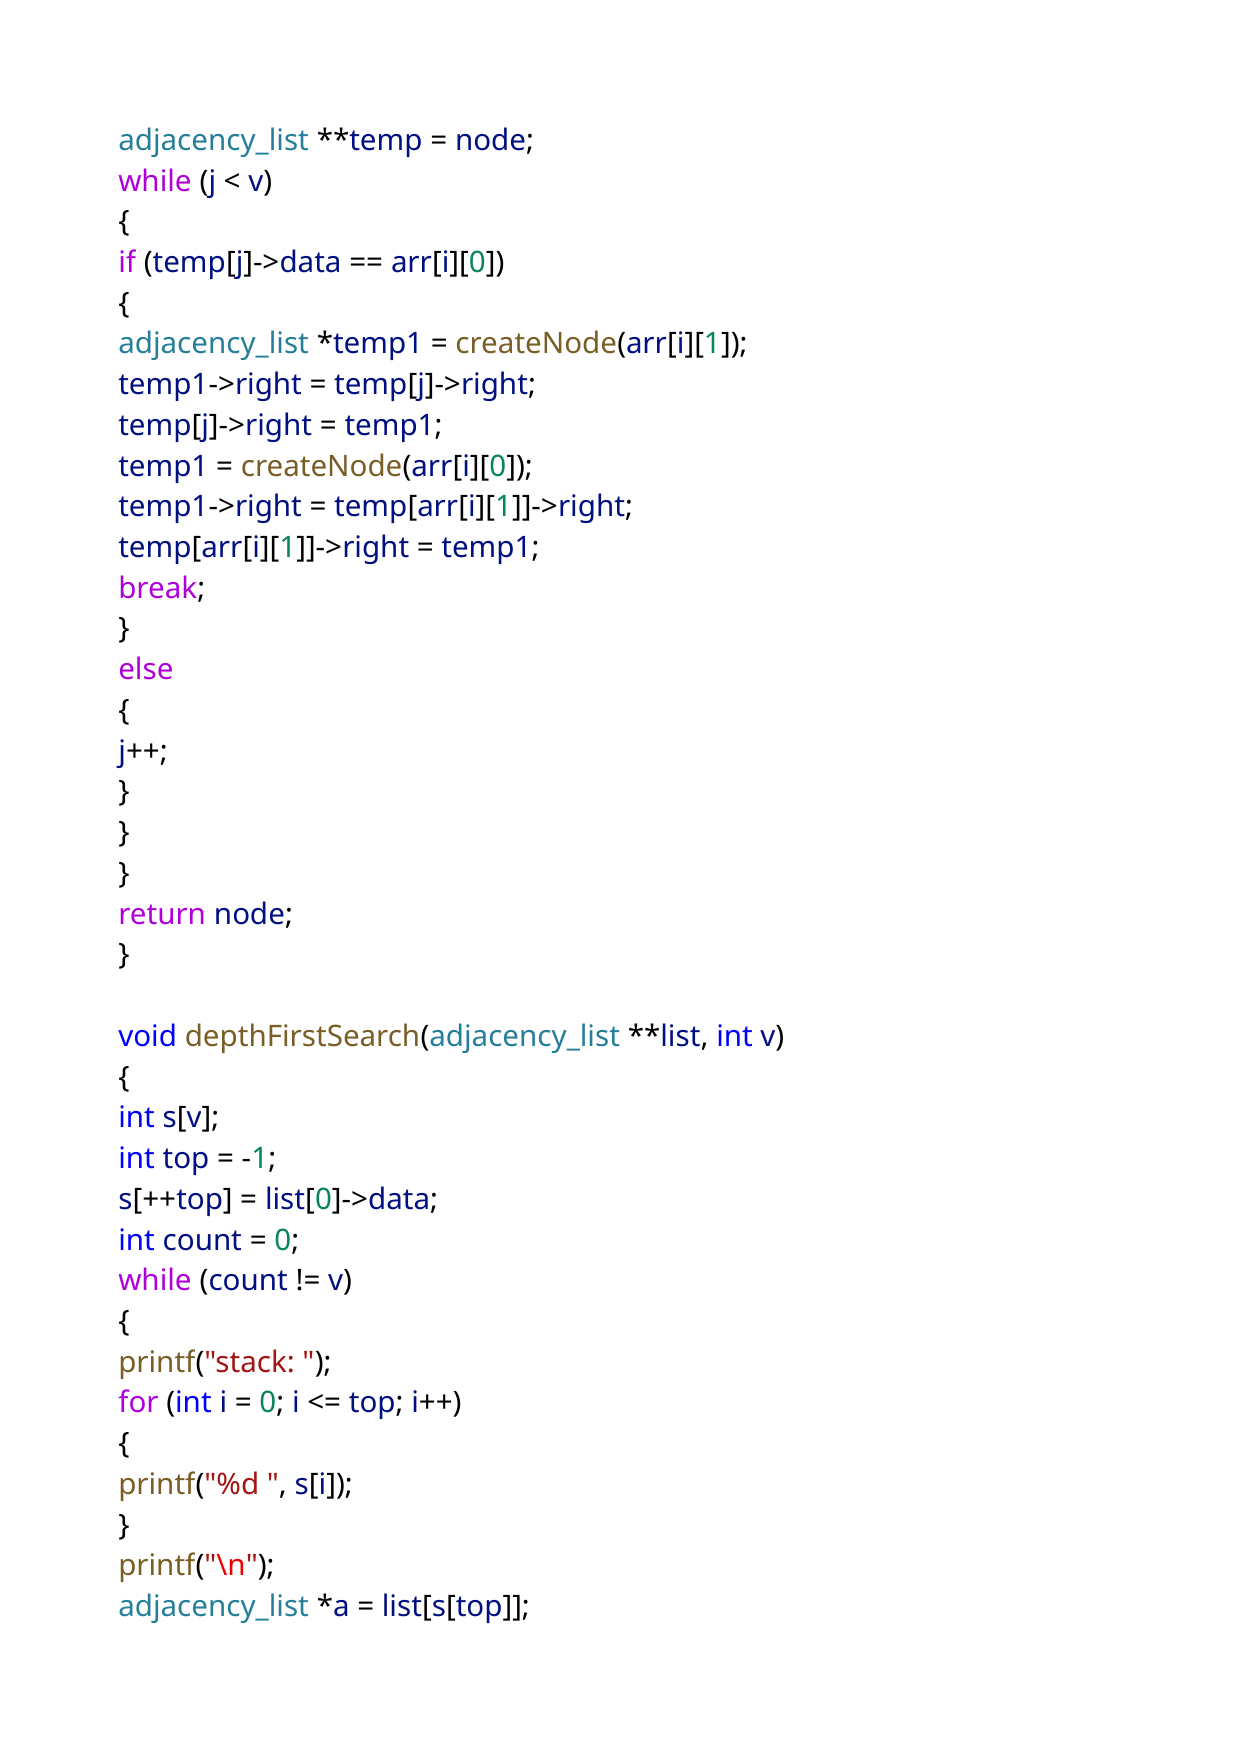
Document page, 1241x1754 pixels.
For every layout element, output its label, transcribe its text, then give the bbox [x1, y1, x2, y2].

text return node; [118, 892, 1122, 933]
text printf("\n"); [118, 1544, 1122, 1584]
text } [118, 933, 1122, 973]
text break; [118, 566, 1122, 607]
text } [118, 851, 1122, 892]
text else [118, 648, 1122, 688]
text } [118, 811, 1122, 851]
text { [118, 688, 1122, 729]
text temp[j]->right = temp1; [118, 403, 1122, 444]
text { [118, 1299, 1122, 1340]
text if (temp[j]->data == arr[i][0]) [118, 240, 1122, 281]
text { [118, 199, 1122, 240]
text while (j < v) [118, 159, 1122, 199]
text adjacency_list **temp = node; [118, 118, 1122, 159]
text int count = 0; [118, 1218, 1122, 1258]
text { [118, 281, 1122, 322]
text } [118, 1503, 1122, 1544]
text void depthFirstSearch(adjacency_list **list, int v) [118, 1014, 1122, 1055]
text printf("%d ", s[i]); [118, 1462, 1122, 1503]
text } [118, 607, 1122, 648]
text int top = -1; [118, 1136, 1122, 1177]
text s[++top] = list[0]->data; [118, 1177, 1122, 1218]
text temp[arr[i][1]]->right = temp1; [118, 525, 1122, 566]
text temp1 = createNode(arr[i][0]); [118, 444, 1122, 485]
text { [118, 1421, 1122, 1462]
text printf("stack: "); [118, 1340, 1122, 1381]
text temp1->right = temp[j]->right; [118, 362, 1122, 403]
text } [118, 770, 1122, 811]
text adjacency_list *a = list[s[top]]; [118, 1584, 1122, 1625]
text { [118, 1055, 1122, 1096]
text adjacency_list *temp1 = createNode(arr[i][1]); [118, 322, 1122, 362]
text temp1->right = temp[arr[i][1]]->right; [118, 485, 1122, 525]
text while (count != v) [118, 1258, 1122, 1299]
text for (int i = 0; i <= top; i++) [118, 1381, 1122, 1421]
text j++; [118, 729, 1122, 770]
text int s[v]; [118, 1096, 1122, 1136]
